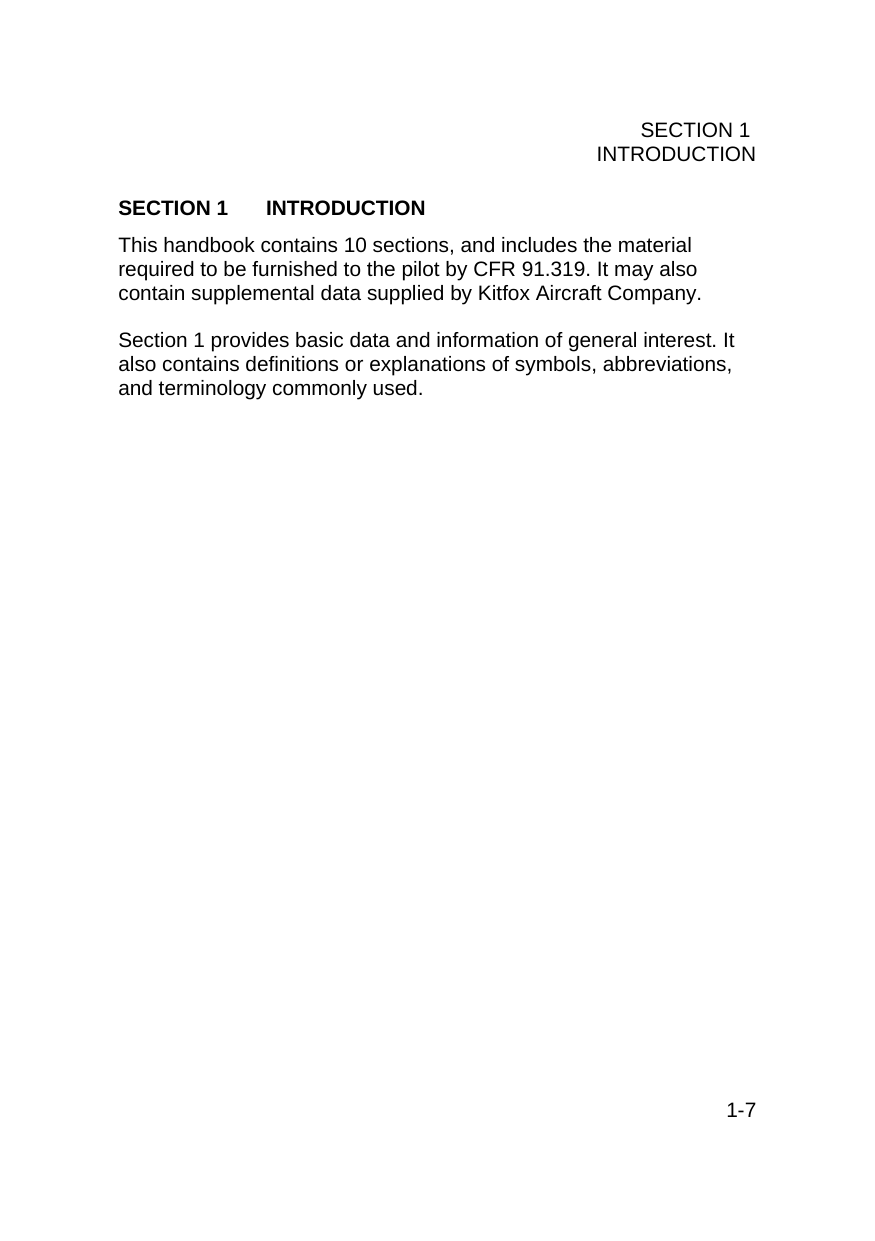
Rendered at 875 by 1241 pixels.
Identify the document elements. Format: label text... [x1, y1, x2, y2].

text This handbook contains 10 sections, and includes the material required to be furnished to the pilot by CFR 91.319. It may also contain supplemental data supplied by Kitfox Aircraft Company. [118, 232, 756, 304]
subtitle INTRODUCTION [118, 196, 756, 220]
text Section 1 provides basic data and information of general interest. It also contains definitions or explanations of symbols, abbreviations, and terminology commonly used. [118, 328, 756, 400]
